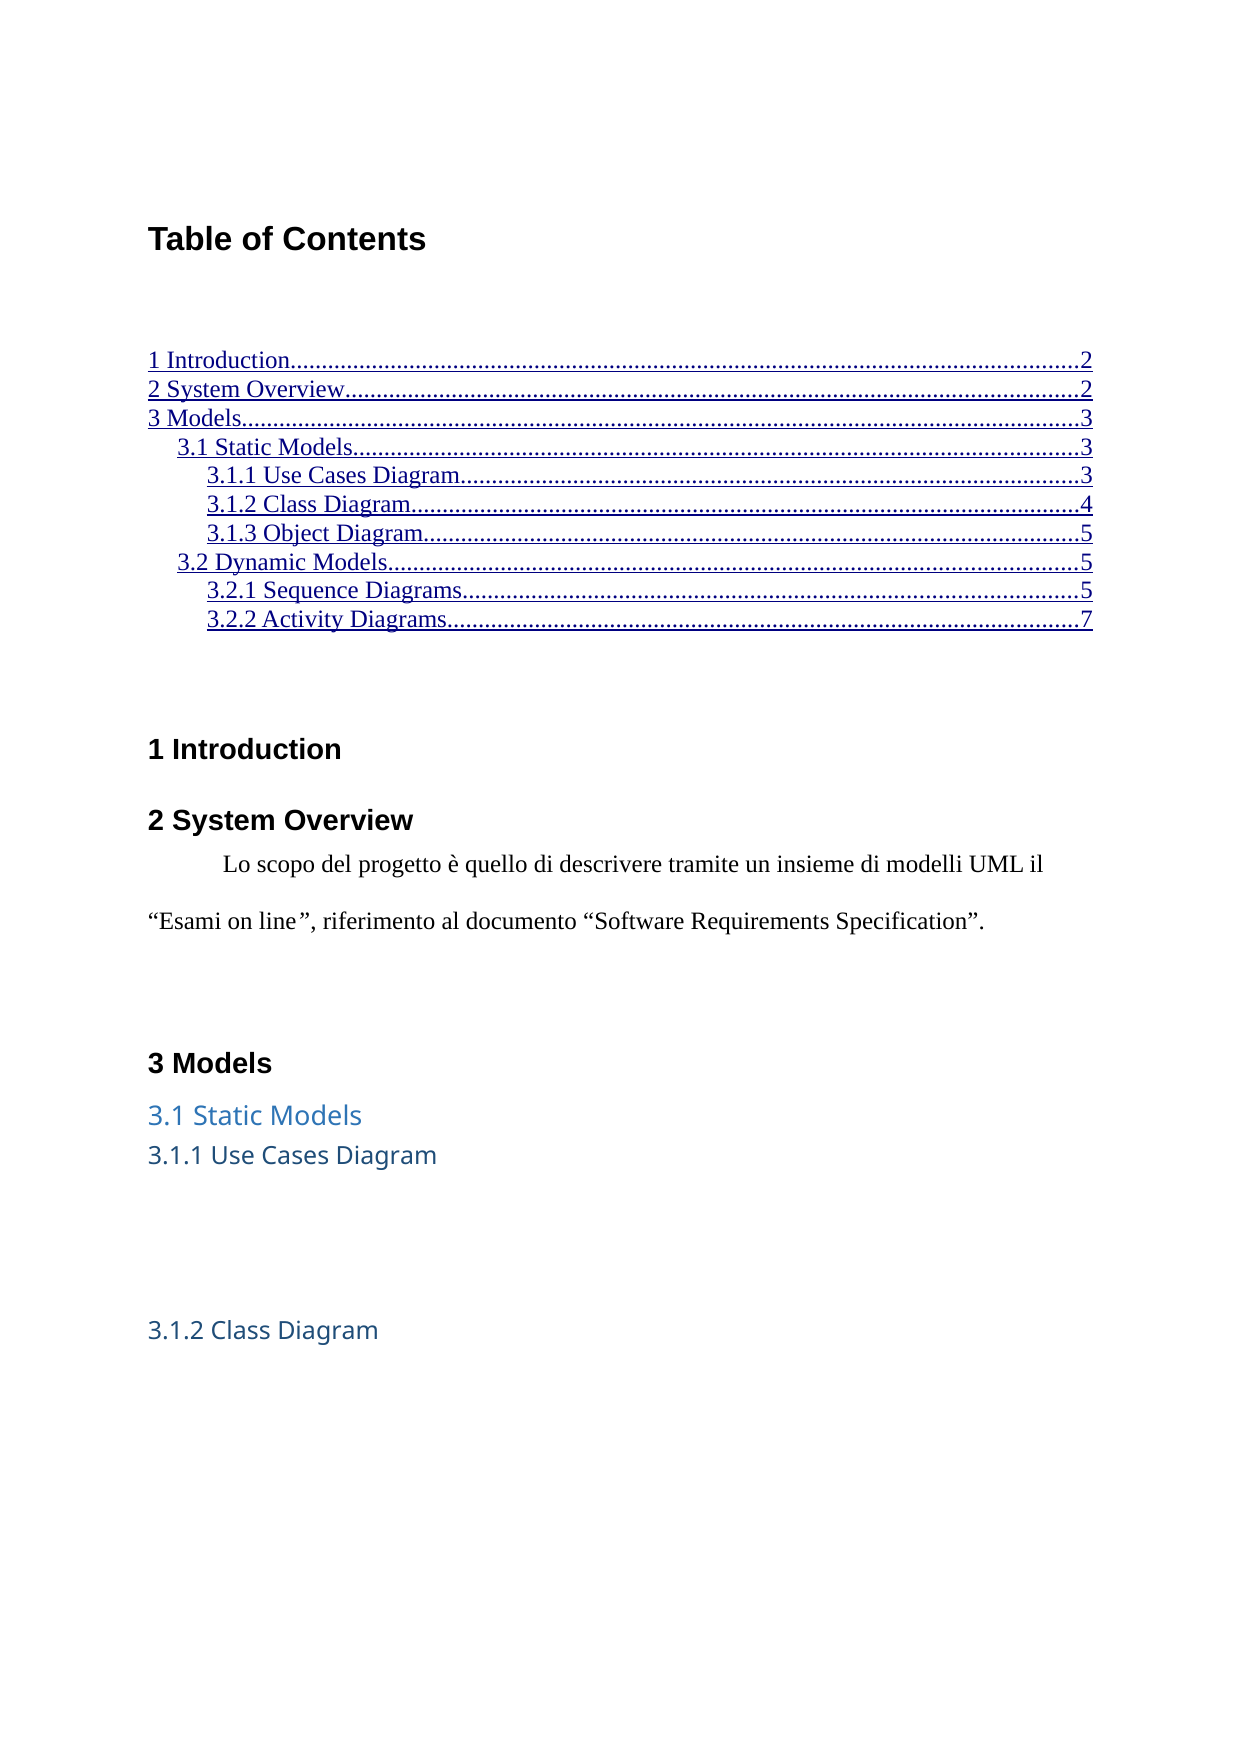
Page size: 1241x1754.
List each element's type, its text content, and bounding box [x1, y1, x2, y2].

text 3 Models 3 [148, 403, 1093, 428]
text 1 Introduction 2 [148, 346, 1093, 371]
subtitle 3 Models [148, 1046, 1093, 1080]
text 3.2.1 Sequence Diagrams 5 [207, 576, 1093, 601]
subtitle 3.1.1 Use Cases Diagram [148, 1138, 1093, 1172]
text 3.1 Static Models 3 [177, 432, 1093, 457]
text Lo scopo del progetto è quello di descrivere tramite un insieme di modelli UML il “Esami on line”, riferimento al documento “Software Requirements Specification”. [148, 849, 1093, 935]
subtitle 3.1 Static Models [148, 1096, 1093, 1133]
subtitle 3.1.2 Class Diagram [148, 1313, 1093, 1347]
text 3.2.2 Activity Diagrams 7 [207, 604, 1093, 629]
subtitle 2 System Overview [148, 803, 1093, 836]
text 3.2 Dynamic Models 5 [177, 547, 1093, 572]
text 3.1.3 Object Diagram 5 [207, 518, 1093, 543]
text 2 System Overview 2 [148, 374, 1093, 399]
text 3.1.1 Use Cases Diagram 3 [207, 461, 1093, 486]
subtitle Table of Contents [148, 219, 1093, 257]
subtitle 1 Introduction [148, 732, 1093, 765]
text 3.1.2 Class Diagram 4 [207, 489, 1093, 514]
